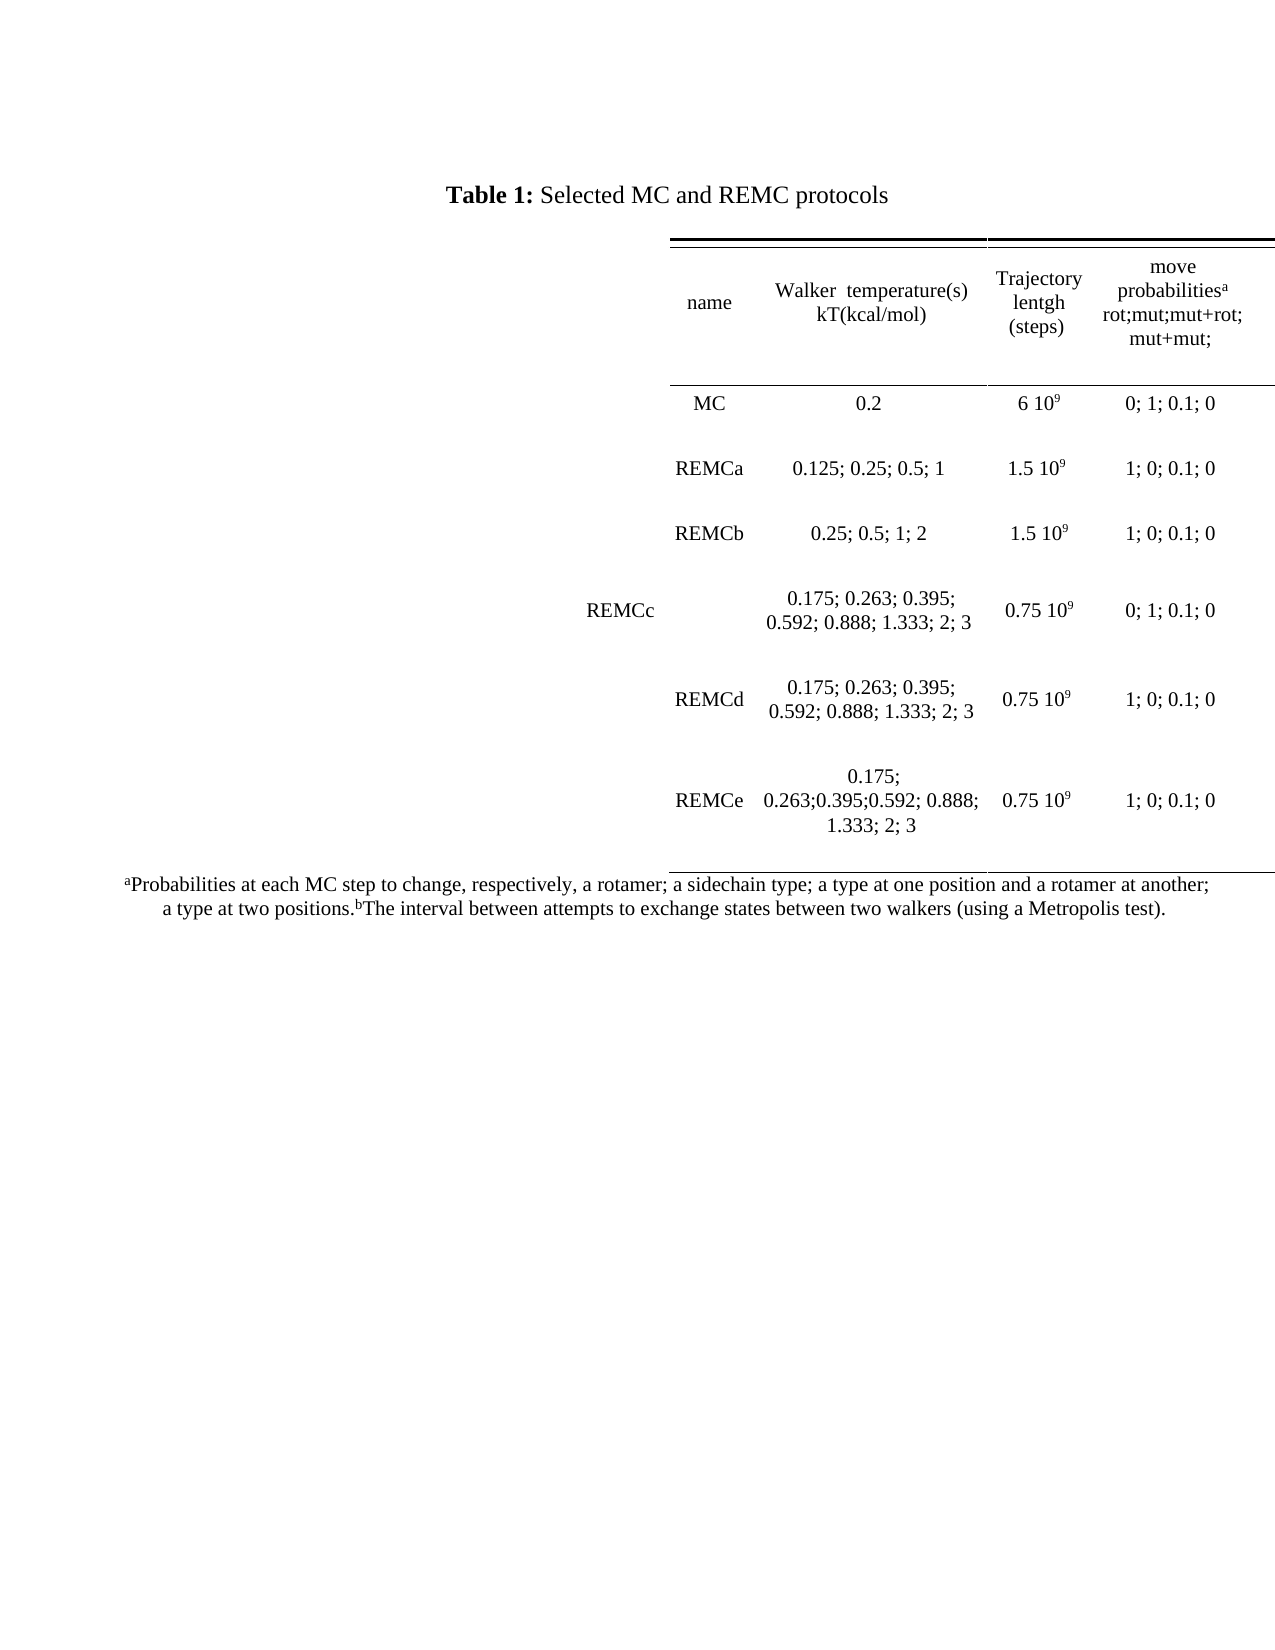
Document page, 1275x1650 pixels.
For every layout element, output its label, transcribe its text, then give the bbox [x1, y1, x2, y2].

table_header move probabilitiesa rot;mut;mut+rot; mut+mut; [1091, 248, 1255, 385]
table_cell REMCc [669, 581, 755, 669]
table_header name [670, 248, 755, 385]
table_cell 0.25; 0.5; 1; 2 [755, 516, 987, 581]
table_header [755, 241, 987, 247]
table_header Walker temperature(s) kT(kcal/mol) [755, 248, 987, 385]
table_cell 0.75 109 [988, 670, 1091, 759]
table_cell 1.5 109 [988, 451, 1091, 516]
table_cell 106 [1255, 759, 1275, 872]
table_cell 0.2 [755, 386, 987, 451]
table_cell REMCa [669, 451, 755, 516]
table_cell 1; 0; 0.1; 0 [1091, 451, 1255, 516]
table_header [988, 241, 1091, 247]
table_cell 7.5 106 [1255, 451, 1275, 516]
table_cell REMCe [669, 759, 755, 872]
table_cell 6 109 [988, 386, 1091, 451]
text aProbabilities at each MC step to change, respectively, a rotamer; a sidechain type; a type at one position and a rotamer at another; a type at two positions.bThe interval between attempts to exchange states between two walkers (using a Metropolis test). [118, 872, 1216, 920]
table_cell 0.175; 0.263; 0.395; 0.592; 0.888; 1.333; 2; 3 [755, 670, 987, 759]
table_cell 1; 0; 0.1; 0 [1091, 670, 1255, 759]
table_cell 7.5 106 [1255, 581, 1275, 669]
table_cell 0; 1; 0.1; 0 [1091, 386, 1255, 451]
table_cell 1; 0; 0.1; 0 [1091, 516, 1255, 581]
table_header [1091, 241, 1255, 247]
table_cell 0.175; 0.263; 0.395; 0.592; 0.888; 1.333; 2; 3 [755, 581, 987, 669]
table_header Trajectory lentgh (steps) [988, 248, 1091, 385]
table_cell - [1255, 386, 1275, 451]
table_cell REMCb [669, 516, 755, 581]
table_cell 0.75 109 [988, 581, 1091, 669]
text Table 1: Selected MC and REMC protocols [118, 180, 1216, 209]
table_cell 0; 1; 0.1; 0 [1091, 581, 1255, 669]
table_cell 7.5 106 [1255, 670, 1275, 759]
table_cell 7.5 106 [1255, 516, 1275, 581]
table_cell REMCd [669, 670, 755, 759]
table_cell 1.5 109 [988, 516, 1091, 581]
table_header [670, 241, 755, 247]
table_cell 0.125; 0.25; 0.5; 1 [755, 451, 987, 516]
table_cell MC [669, 386, 755, 451]
table_cell 0.75 109 [988, 759, 1091, 872]
table_cell 0.175; 0.263;0.395;0.592; 0.888; 1.333; 2; 3 [755, 759, 987, 872]
table_cell 1; 0; 0.1; 0 [1091, 759, 1255, 872]
table_header Walker swap periodicityb [1255, 248, 1275, 385]
